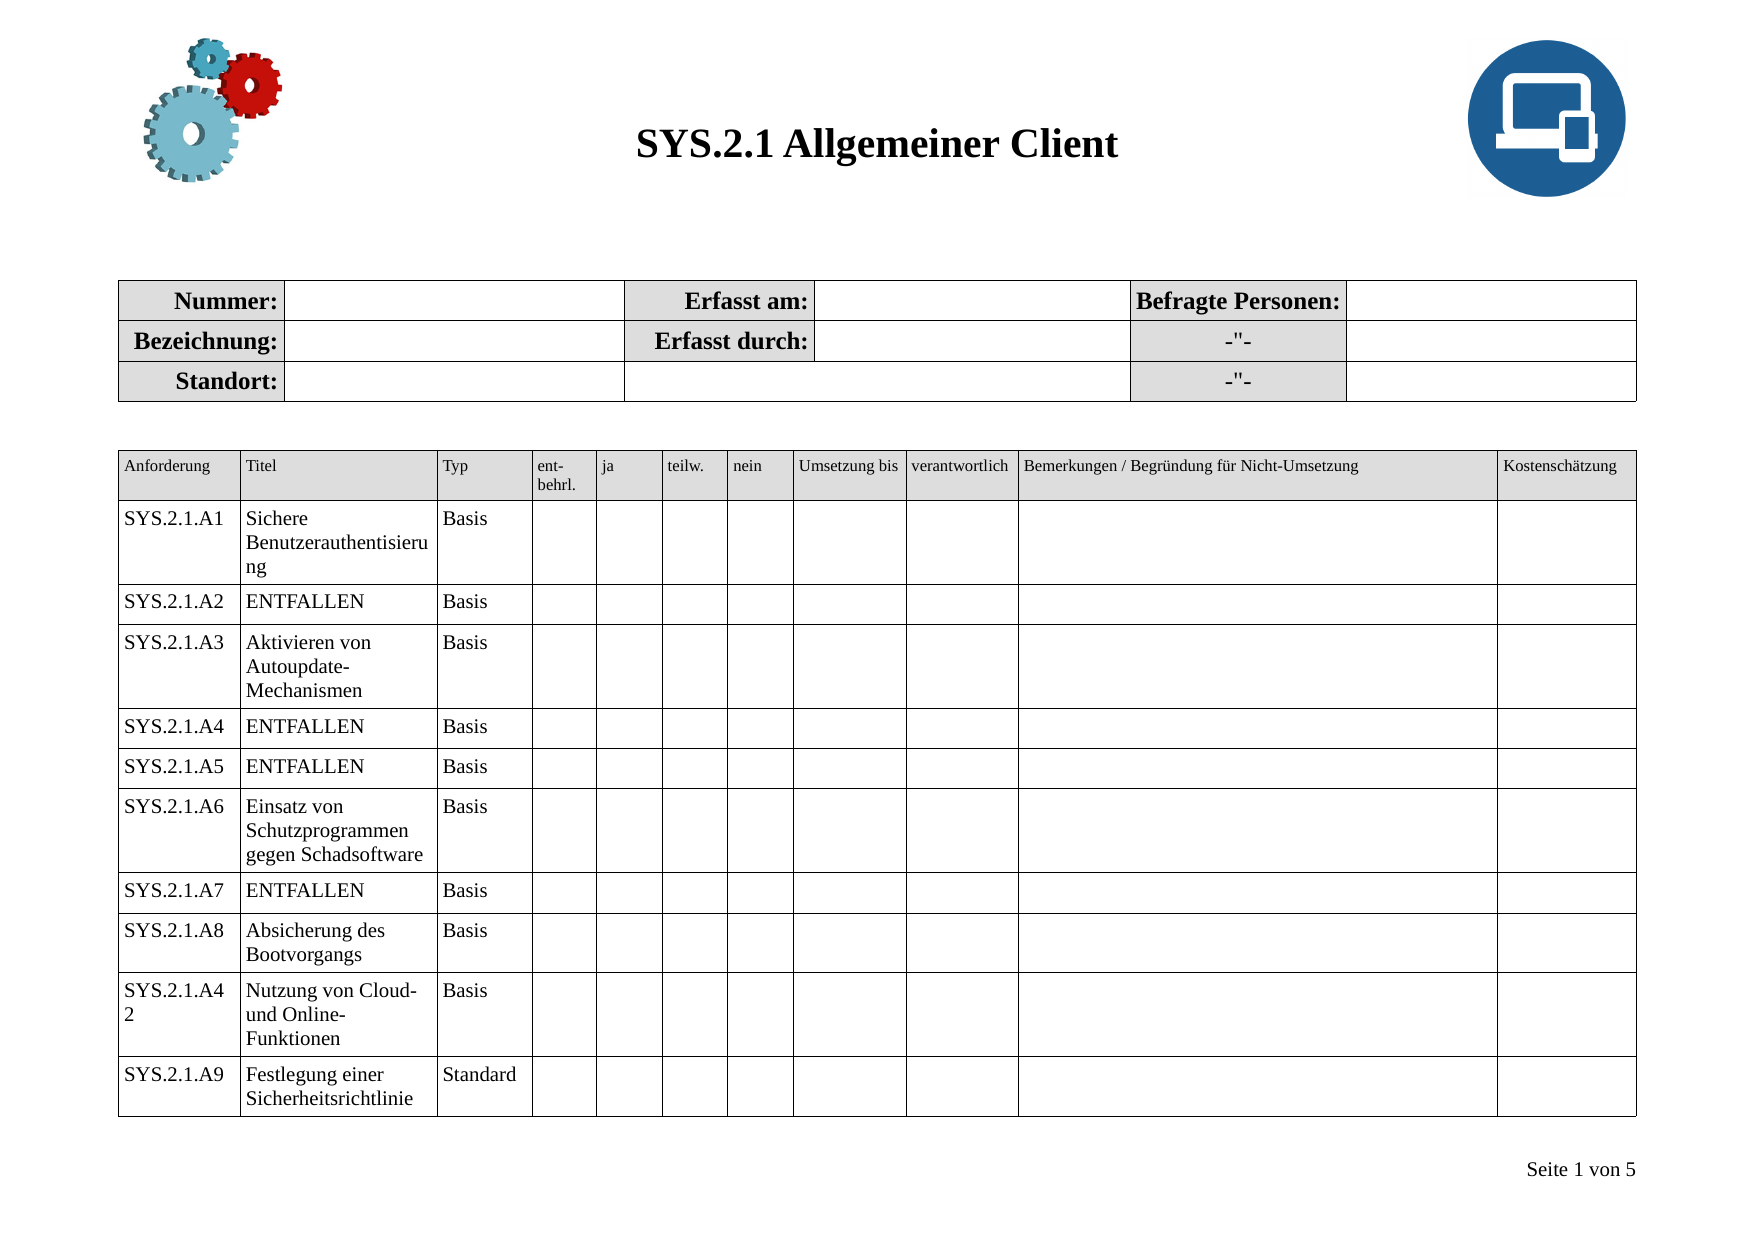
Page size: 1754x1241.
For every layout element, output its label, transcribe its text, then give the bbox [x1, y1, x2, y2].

table_cell [728, 789, 793, 872]
table_cell -"- [1131, 362, 1346, 401]
table_cell [907, 973, 1018, 1056]
table_cell [794, 973, 906, 1056]
table_cell [285, 321, 624, 361]
table_cell [663, 501, 727, 584]
table_cell [794, 625, 906, 708]
table_cell [907, 873, 1018, 912]
table_cell [533, 585, 596, 624]
table_cell Basis [438, 789, 532, 872]
table_cell [794, 873, 906, 912]
table_header nein [728, 451, 793, 500]
table_header [285, 281, 624, 320]
table_cell [597, 501, 662, 584]
table_cell [728, 973, 793, 1056]
table_cell [794, 501, 906, 584]
table_cell [728, 585, 793, 624]
table_cell [907, 585, 1018, 624]
table_cell Einsatz von Schutzprogrammen gegen Schadsoftware [241, 789, 437, 872]
table_cell SYS.2.1.A2 [119, 585, 240, 624]
table_cell Festlegung einer Sicherheitsrichtlinie [241, 1057, 437, 1116]
table_cell [1347, 362, 1636, 401]
table_cell [663, 873, 727, 912]
table_cell [1498, 709, 1636, 748]
table_cell Standort: [119, 362, 284, 401]
table_cell Basis [438, 585, 532, 624]
table_cell Basis [438, 709, 532, 748]
table_cell [533, 789, 596, 872]
table_cell Basis [438, 914, 532, 972]
table_header Kostenschätzung [1498, 451, 1636, 500]
table_cell [1019, 914, 1497, 972]
table_cell [728, 1057, 793, 1116]
table_cell [533, 709, 596, 748]
table_cell [597, 749, 662, 788]
table_cell [1019, 1057, 1497, 1116]
table_header Befragte Personen: [1131, 281, 1346, 320]
table_header Erfasst am: [625, 281, 814, 320]
picture [119, 29, 304, 189]
table_cell [285, 362, 624, 401]
table_cell Basis [438, 625, 532, 708]
table_cell [1498, 501, 1636, 584]
table_cell Nutzung von Cloud- und Online-Funktionen [241, 973, 437, 1056]
table_cell [1498, 914, 1636, 972]
table_cell [597, 625, 662, 708]
table_cell [533, 1057, 596, 1116]
table_cell [907, 501, 1018, 584]
table_cell SYS.2.1.A9 [119, 1057, 240, 1116]
table_cell [663, 749, 727, 788]
table_cell SYS.2.1.A4 [119, 709, 240, 748]
table_cell Erfasst durch: [625, 321, 814, 361]
table_cell [597, 585, 662, 624]
table_cell [1019, 585, 1497, 624]
table_cell [728, 749, 793, 788]
table_cell [1498, 873, 1636, 912]
table_cell [728, 625, 793, 708]
table_cell [1498, 585, 1636, 624]
table_cell [1498, 625, 1636, 708]
table_cell [1019, 973, 1497, 1056]
table_cell [663, 1057, 727, 1116]
table_cell [728, 914, 793, 972]
table_cell SYS.2.1.A8 [119, 914, 240, 972]
table_cell Sichere Benutzerauthentisierung [241, 501, 437, 584]
table_cell Bezeichnung: [119, 321, 284, 361]
table_cell [1498, 789, 1636, 872]
table_header [815, 281, 1130, 320]
table_cell [1019, 625, 1497, 708]
table_cell ENTFALLEN [241, 873, 437, 912]
table_cell [533, 749, 596, 788]
table_cell Absicherung des Bootvorgangs [241, 914, 437, 972]
table_cell [907, 789, 1018, 872]
table_cell [1019, 749, 1497, 788]
table_cell [1019, 789, 1497, 872]
table_cell [533, 873, 596, 912]
table_cell [1019, 873, 1497, 912]
table_cell Basis [438, 501, 532, 584]
table_cell [907, 914, 1018, 972]
table_cell SYS.2.1.A6 [119, 789, 240, 872]
table_cell [625, 362, 1130, 401]
table_header Typ [438, 451, 532, 500]
table_cell [1498, 749, 1636, 788]
table_cell [597, 709, 662, 748]
table_cell Basis [438, 749, 532, 788]
table_cell [663, 914, 727, 972]
table_cell [1498, 973, 1636, 1056]
table_cell [663, 585, 727, 624]
table_header Anforderung [119, 451, 240, 500]
table_cell [597, 1057, 662, 1116]
table_cell [728, 709, 793, 748]
table_cell [728, 501, 793, 584]
table_cell [794, 709, 906, 748]
table_cell [1347, 321, 1636, 361]
table_cell [907, 1057, 1018, 1116]
table_header Bemerkungen / Begründung für Nicht-Umsetzung [1019, 451, 1497, 500]
table_cell [533, 914, 596, 972]
table_cell [728, 873, 793, 912]
table_cell [533, 501, 596, 584]
table_cell [597, 873, 662, 912]
table_cell ENTFALLEN [241, 749, 437, 788]
table_cell [907, 709, 1018, 748]
table_cell [794, 914, 906, 972]
table_header ent-behrl. [533, 451, 596, 500]
table_cell ENTFALLEN [241, 585, 437, 624]
table_header ja [597, 451, 662, 500]
table_header Nummer: [119, 281, 284, 320]
table_cell Basis [438, 973, 532, 1056]
table_cell Standard [438, 1057, 532, 1116]
table_cell [794, 585, 906, 624]
table_cell [794, 789, 906, 872]
table_cell [597, 973, 662, 1056]
table_cell SYS.2.1.A1 [119, 501, 240, 584]
table_cell SYS.2.1.A3 [119, 625, 240, 708]
table_cell [663, 973, 727, 1056]
table_cell [663, 625, 727, 708]
table_cell [907, 625, 1018, 708]
table_cell [907, 749, 1018, 788]
table_cell Basis [438, 873, 532, 912]
table_header Umsetzung bis [794, 451, 906, 500]
table_cell [663, 709, 727, 748]
table_cell [533, 973, 596, 1056]
table_cell [597, 789, 662, 872]
table_cell [794, 1057, 906, 1116]
picture [1466, 38, 1627, 198]
table_cell [1019, 709, 1497, 748]
table_cell [533, 625, 596, 708]
table_cell [597, 914, 662, 972]
table_cell [815, 321, 1130, 361]
table_header [1347, 281, 1636, 320]
table_cell SYS.2.1.A7 [119, 873, 240, 912]
table_cell [794, 749, 906, 788]
table_cell Aktivieren von Autoupdate-Mechanismen [241, 625, 437, 708]
table_header verantwortlich [907, 451, 1018, 500]
table_cell [663, 789, 727, 872]
table_cell -"- [1131, 321, 1346, 361]
table_header teilw. [663, 451, 727, 500]
table_cell [1019, 501, 1497, 584]
table_cell SYS.2.1.A5 [119, 749, 240, 788]
table_cell ENTFALLEN [241, 709, 437, 748]
table_cell [1498, 1057, 1636, 1116]
table_cell SYS.2.1.A42 [119, 973, 240, 1056]
table_header Titel [241, 451, 437, 500]
